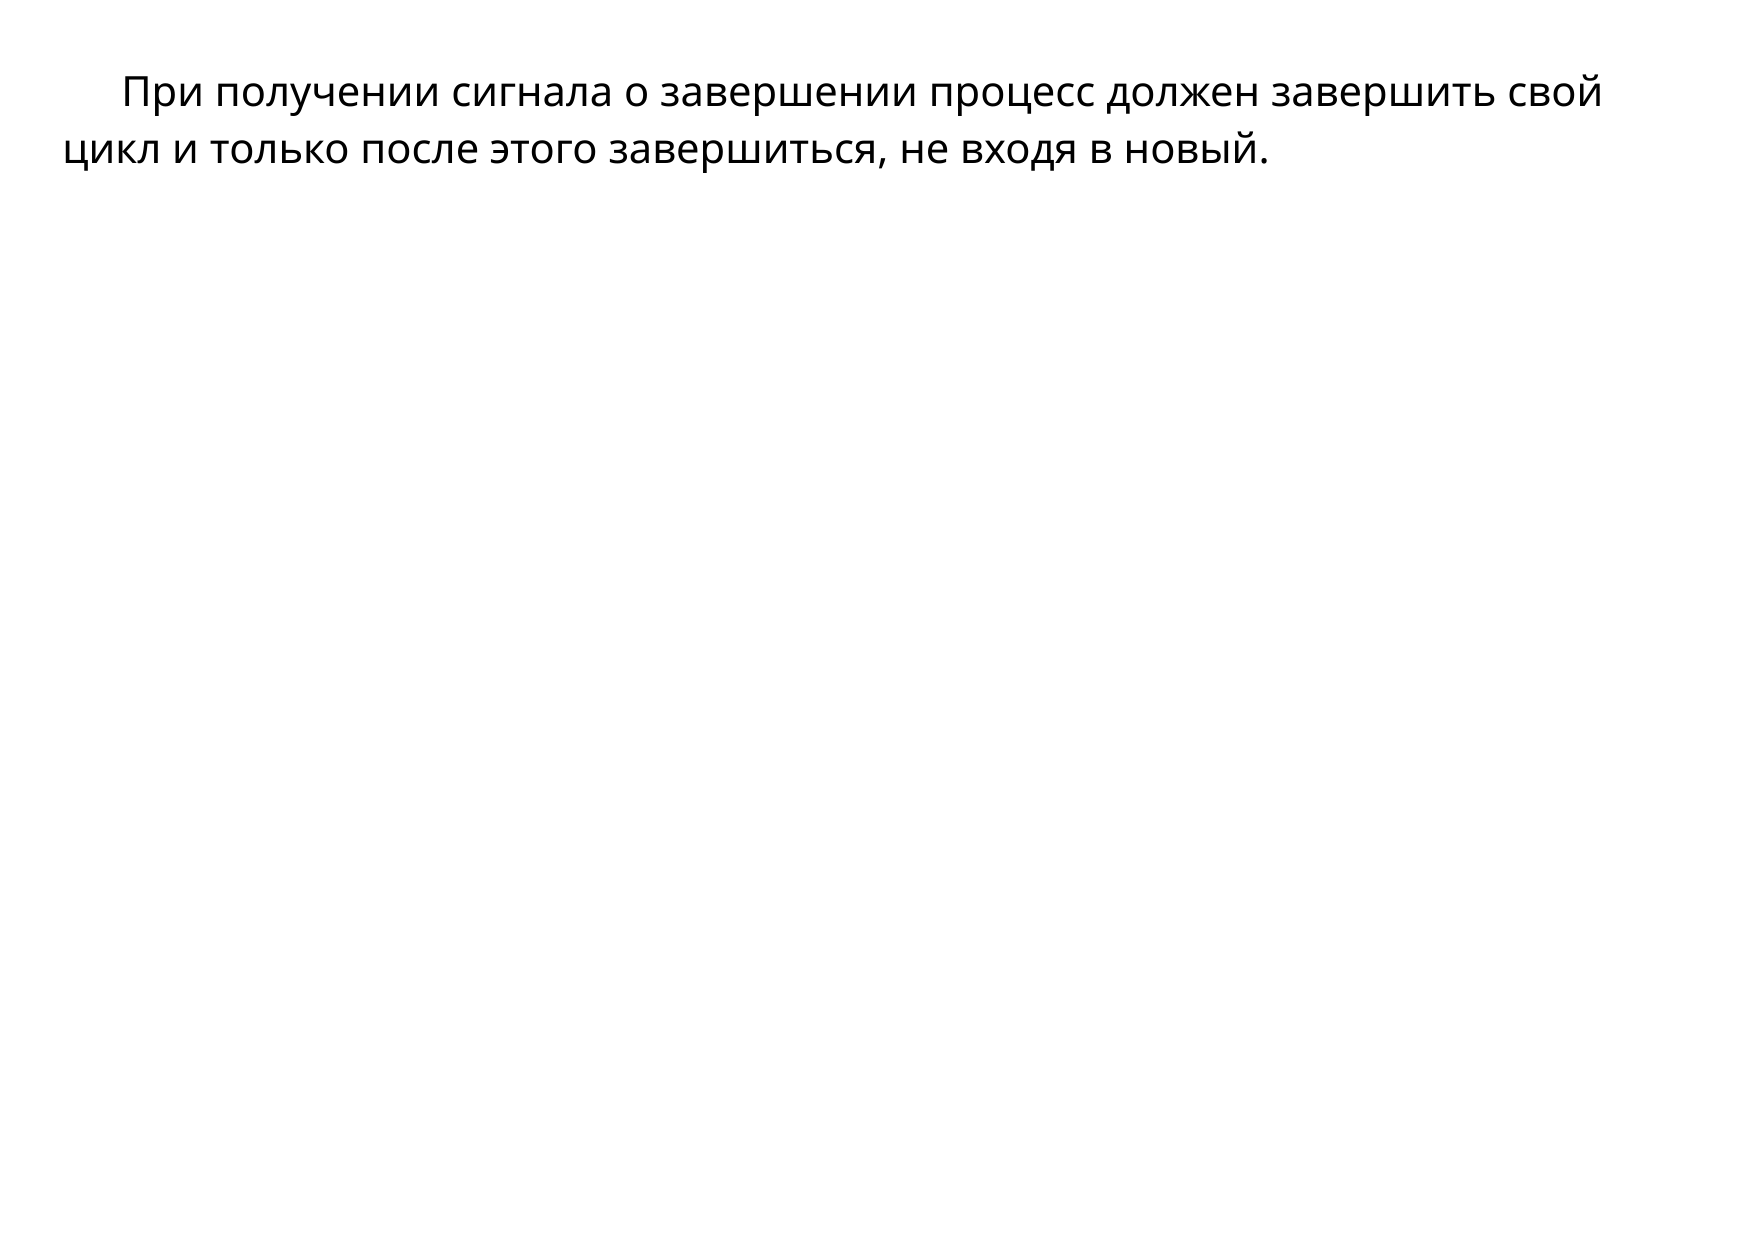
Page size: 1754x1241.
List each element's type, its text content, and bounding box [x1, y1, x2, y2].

text При получении сигнала о завершении процесс должен завершить свой цикл и только после этого завершиться, не входя в новый. [62, 62, 1692, 176]
